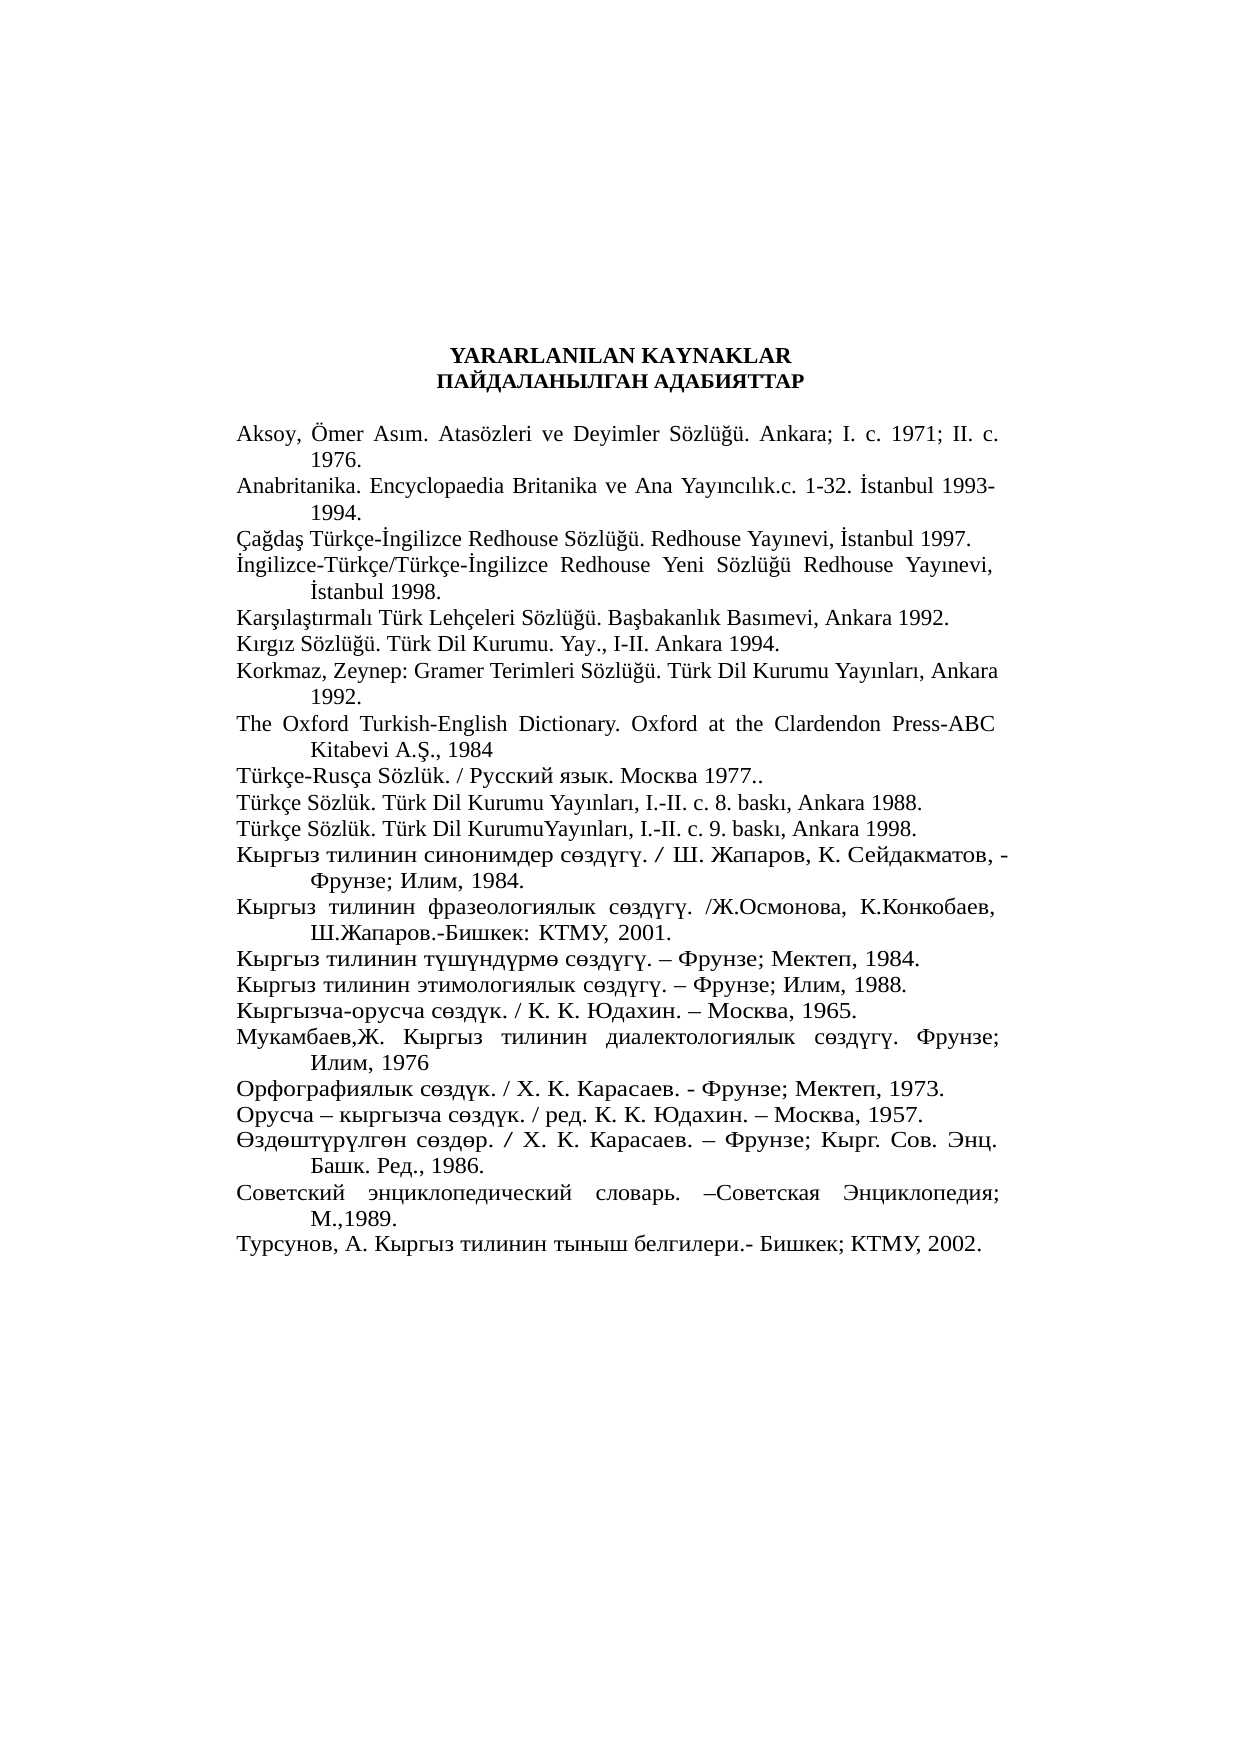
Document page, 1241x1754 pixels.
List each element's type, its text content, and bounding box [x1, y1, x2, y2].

text Anabritanika. Encyclopaedia Britanika ve Ana Yayıncılık.c. 1-32. İstanbul 1993- 1994. [236, 473, 1005, 525]
text Өздөштүрүлгөн сөздөр. / Х. К. Карасаев. – Фрунзе; Кырг. Сов. Энц. [236, 1127, 1065, 1153]
text Орусча – кыргызча сөздүк. / ред. К. К. Юдахин. – Москва, 1957. [236, 1101, 1065, 1127]
text Турсунов, А. Кыргыз тилинин тыныш белгилери.- Бишкек; КТМУ, 2002. [236, 1231, 1065, 1257]
text Karşılaştırmalı Türk Lehçeleri Sözlüğü. Başbakanlık Basımevi, Ankara 1992. Kırgız Sözlüğü. Türk Dil Kurumu. Yay., I-II. Ankara 1994. [236, 604, 998, 657]
text Мукамбаев,Ж. Кыргыз тилинин диалектологиялык сөздүгү. Фрунзе; Илим, 1976 [236, 1023, 1005, 1076]
text Aksoy, Ömer Asım. Atasözleri ve Deyimler Sözlüğü. Ankara; I. c. 1971; II. c. [236, 420, 1065, 446]
text Кыргызча-орусча сөздүк. / К. К. Юдахин. – Москва, 1965. [236, 997, 1065, 1023]
text ПАЙДАЛАНЫЛГАН АДАБИЯТТАР [176, 369, 1065, 393]
text Кыргыз тилинин этимологиялык сөздүгү. – Фрунзе; Илим, 1988. [236, 972, 1065, 997]
text Кыргыз тилинин түшүндүрмө сөздүгү. – Фрунзе; Мектеп, 1984. [236, 946, 1065, 972]
text Türkçe Sözlük. Türk Dil Kurumu Yayınları, I.-II. c. 8. baskı, Ankara 1988. Türkçe Sözlük. Türk Dil KurumuYayınları, I.-II. c. 9. baskı, Ankara 1998. [236, 789, 981, 842]
text YARARLANILAN KAYNAKLAR [176, 342, 1065, 369]
text Кыргыз тилинин синонимдер сөздүгү. / Ш. Жапаров, К. Сейдакматов, - [236, 842, 1065, 868]
text İngilizce-Türkçe/Türkçe-İngilizce Redhouse Yeni Sözlüğü Redhouse Yayınevi, [236, 551, 1065, 578]
text Korkmaz, Zeynep: Gramer Terimleri Sözlüğü. Türk Dil Kurumu Yayınları, Ankara 1992. [236, 657, 1005, 710]
text Орфографиялык сөздүк. / Х. К. Карасаев. - Фрунзе; Мектеп, 1973. [236, 1076, 1065, 1101]
text 1976. [310, 446, 1065, 472]
text Çağdaş Türkçe-İngilizce Redhouse Sözlüğü. Redhouse Yayınevi, İstanbul 1997. [236, 525, 1065, 551]
text The Oxford Turkish-English Dictionary. Oxford at the Clardendon Press-ABC Kitabevi A.Ş., 1984 [236, 710, 1065, 763]
text Türkçe-Rusça Sözlük. / Русский язык. Москва 1977.. [236, 763, 1065, 789]
text Советский энциклопедический словарь. –Советская Энциклопедия; М.,1989. [236, 1179, 1005, 1231]
text Кыргыз тилинин фразеологиялык сөздүгү. /Ж.Осмонова, К.Конкобаев, Ш.Жапаров.-Бишкек: КТМУ, 2001. [236, 894, 1005, 946]
text Башк. Ред., 1986. [310, 1153, 1065, 1179]
text Фрунзе; Илим, 1984. [310, 868, 1065, 894]
text İstanbul 1998. [310, 578, 1065, 604]
